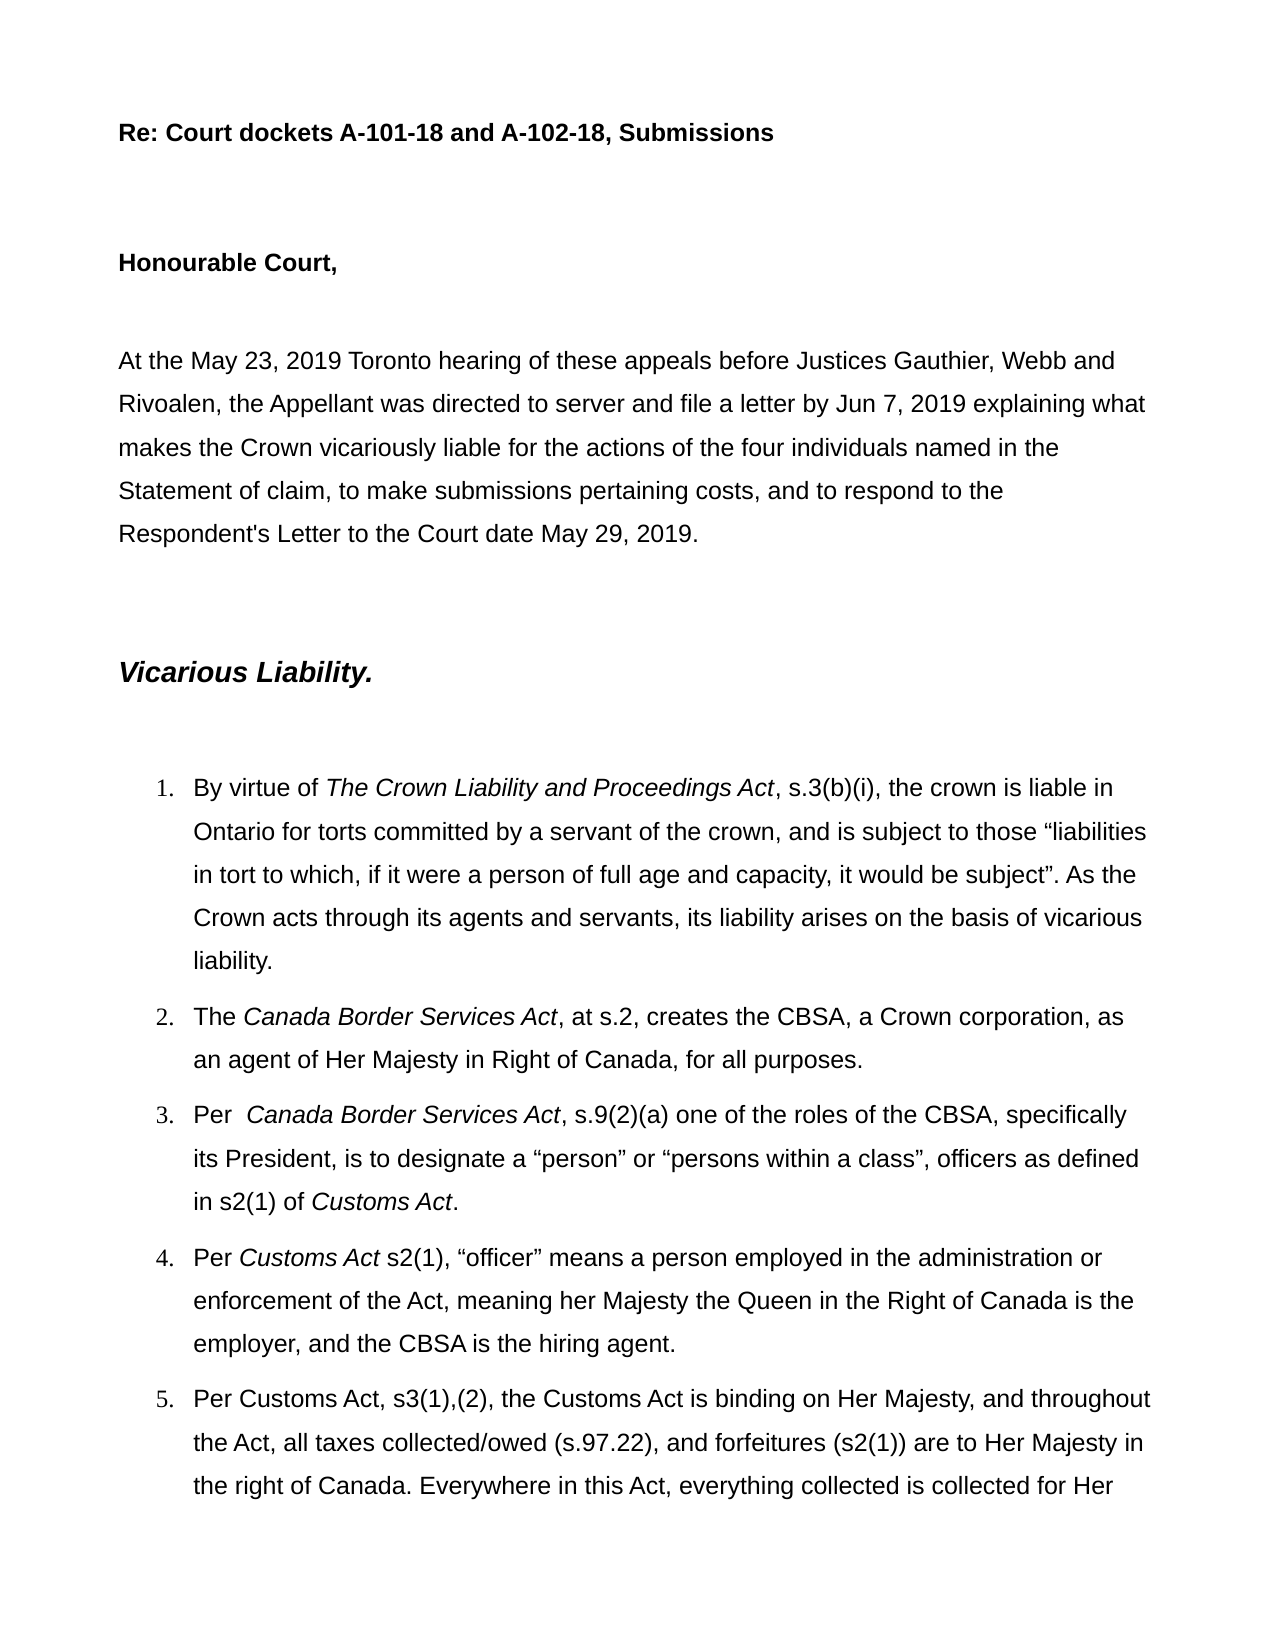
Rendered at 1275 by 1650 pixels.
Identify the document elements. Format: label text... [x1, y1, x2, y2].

text At the May 23, 2019 Toronto hearing of these appeals before Justices Gauthier, Webb and Rivoalen, the Appellant was directed to server and file a letter by Jun 7, 2019 explaining what makes the Crown vicariously liable for the actions of the four individuals named in the Statement of claim, to make submissions pertaining costs, and to respond to the Respondent's Letter to the Court date May 29, 2019. [118, 346, 1157, 547]
list Per Customs Act s2(1), “officer” means a person employed in the administration or enforcement of the Act, meaning her Majesty the Queen in the Right of Canada is the employer, and the CBSA is the hiring agent. [156, 1242, 1157, 1358]
list By virtue of The Crown Liability and Proceedings Act, s.3(b)(i), the crown is liable in Ontario for torts committed by a servant of the crown, and is subject to those “liabilities in tort to which, if it were a person of full age and capacity, it would be subject”. As the Crown acts through its agents and servants, its liability arises on the basis of vicarious liability. [156, 773, 1157, 975]
text Re: Court dockets A-101-18 and A-102-18, Submissions [118, 118, 1157, 147]
list The Canada Border Services Act, at s.2, creates the CBSA, a Crown corporation, as an agent of Her Majesty in Right of Canada, for all purposes. [156, 1002, 1157, 1074]
text Honourable Court, [118, 247, 1157, 276]
list Per Customs Act, s3(1),(2), the Customs Act is binding on Her Majesty, and throughout the Act, all taxes collected/owed (s.97.22), and forfeitures (s2(1)) are to Her Majesty in the right of Canada. Everywhere in this Act, everything collected is collected for Her [156, 1384, 1157, 1499]
subtitle Vicarious Liability. [118, 655, 1157, 688]
list Per Canada Border Services Act, s.9(2)(a) one of the roles of the CBSA, specifically its President, is to designate a “person” or “persons within a class”, officers as defined in s2(1) of Customs Act. [156, 1101, 1157, 1216]
